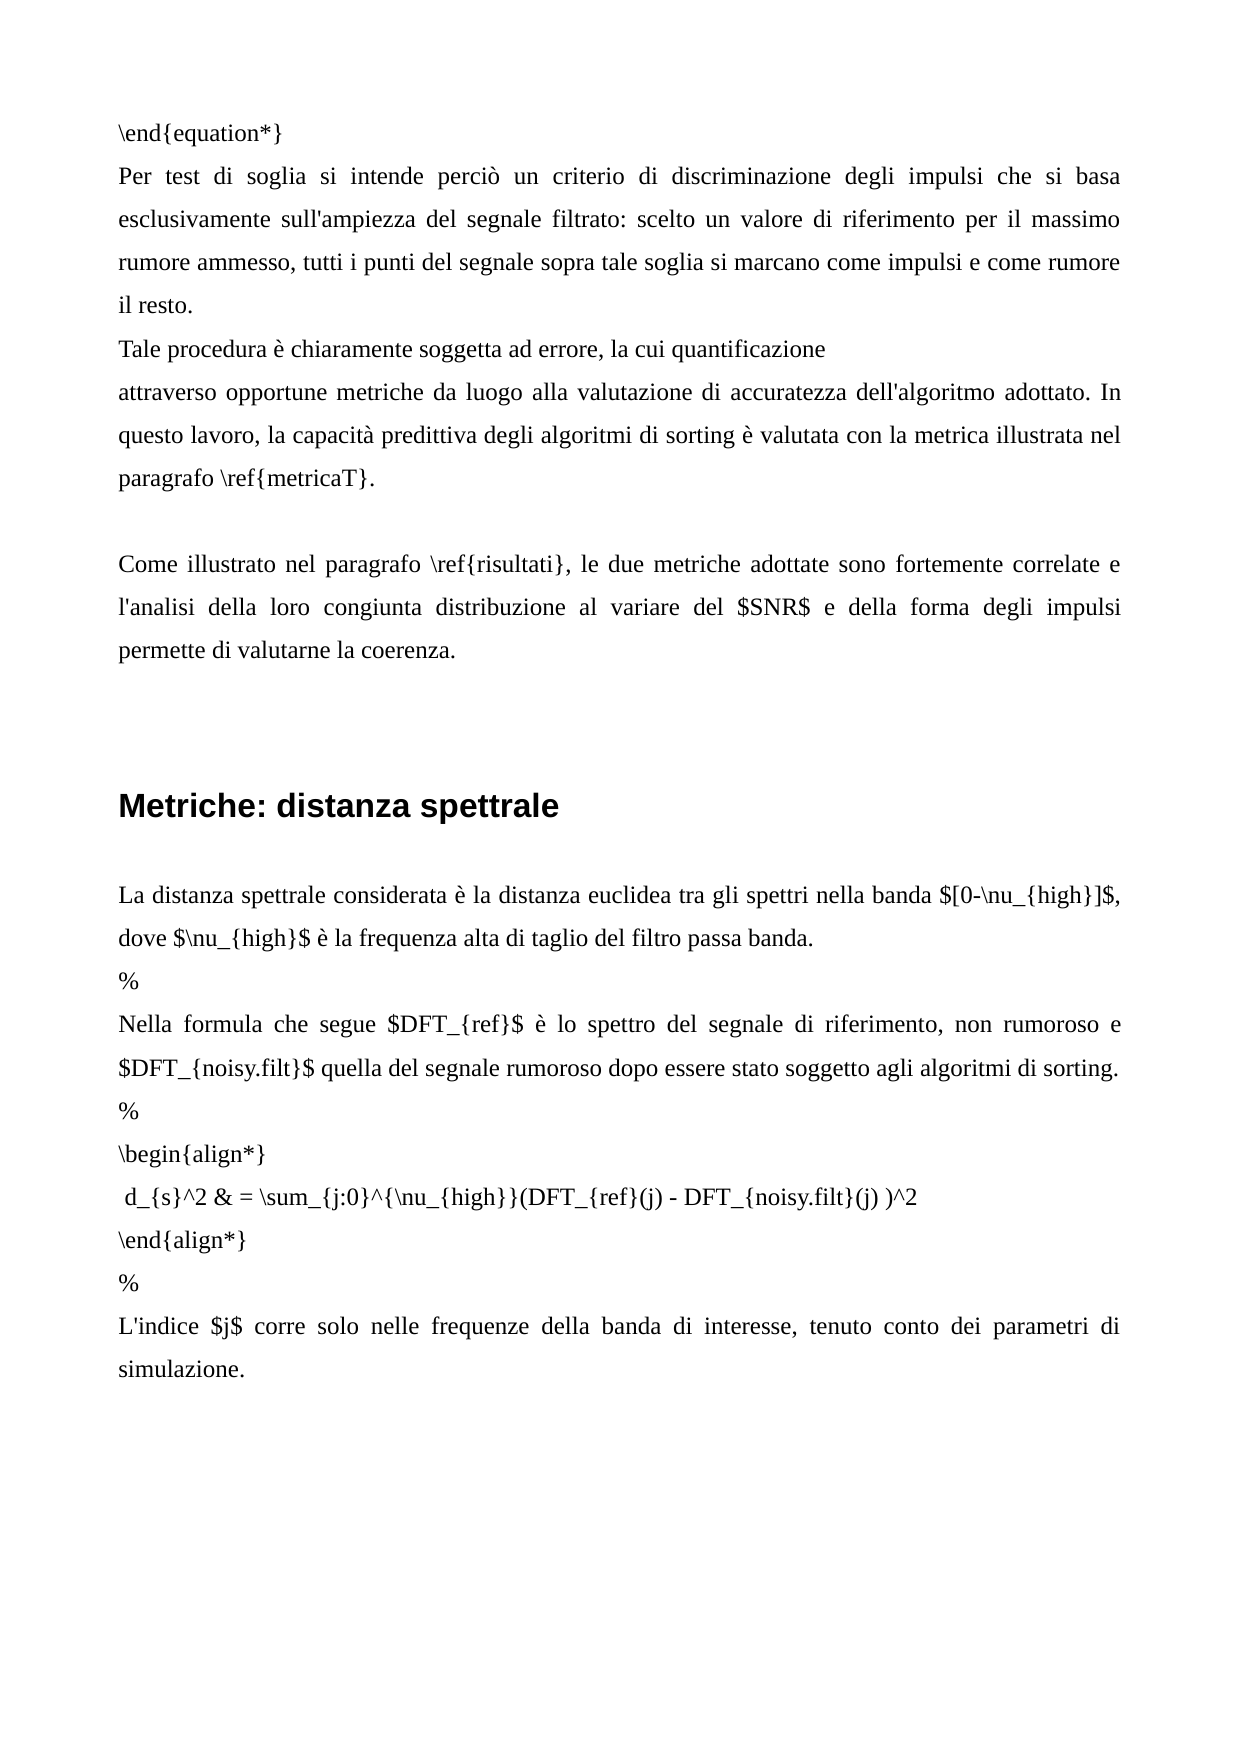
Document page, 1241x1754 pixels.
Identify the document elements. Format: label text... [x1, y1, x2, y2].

text % [118, 1268, 1122, 1297]
text La distanza spettrale considerata è la distanza euclidea tra gli spettri nella banda $[0-\nu_{high}]$, dove $\nu_{high}$ è la frequenza alta di taglio del filtro passa banda. [118, 880, 1122, 952]
text \end{equation*} [118, 118, 1122, 147]
text \begin{align*} [118, 1139, 1122, 1168]
text d_{s}^2 & = \sum_{j:0}^{\nu_{high}}(DFT_{ref}(j) - DFT_{noisy.filt}(j) )^2 [118, 1182, 1122, 1211]
text Come illustrato nel paragrafo \ref{risultati}, le due metriche adottate sono fortemente correlate e l'analisi della loro congiunta distribuzione al variare del $SNR$ e della forma degli impulsi permette di valutarne la coerenza. [118, 549, 1122, 664]
text \end{align*} [118, 1225, 1122, 1254]
text Nella formula che segue $DFT_{ref}$ è lo spettro del segnale di riferimento, non rumoroso e $DFT_{noisy.filt}$ quella del segnale rumoroso dopo essere stato soggetto agli algoritmi di sorting. [118, 1009, 1122, 1081]
text % [118, 1096, 1122, 1124]
text attraverso opportune metriche da luogo alla valutazione di accuratezza dell'algoritmo adottato. In questo lavoro, la capacità predittiva degli algoritmi di sorting è valutata con la metrica illustrata nel paragrafo \ref{metricaT}. [118, 377, 1122, 492]
text Per test di soglia si intende perciò un criterio di discriminazione degli impulsi che si basa esclusivamente sull'ampiezza del segnale filtrato: scelto un valore di riferimento per il massimo rumore ammesso, tutti i punti del segnale sopra tale soglia si marcano come impulsi e come rumore il resto. [118, 161, 1122, 319]
text % [118, 966, 1122, 995]
text L'indice $j$ corre solo nelle frequenze della banda di interesse, tenuto conto dei parametri di simulazione. [118, 1311, 1122, 1383]
text Tale procedura è chiaramente soggetta ad errore, la cui quantificazione [118, 334, 1122, 362]
subtitle Metriche: distanza spettrale [118, 786, 1122, 824]
